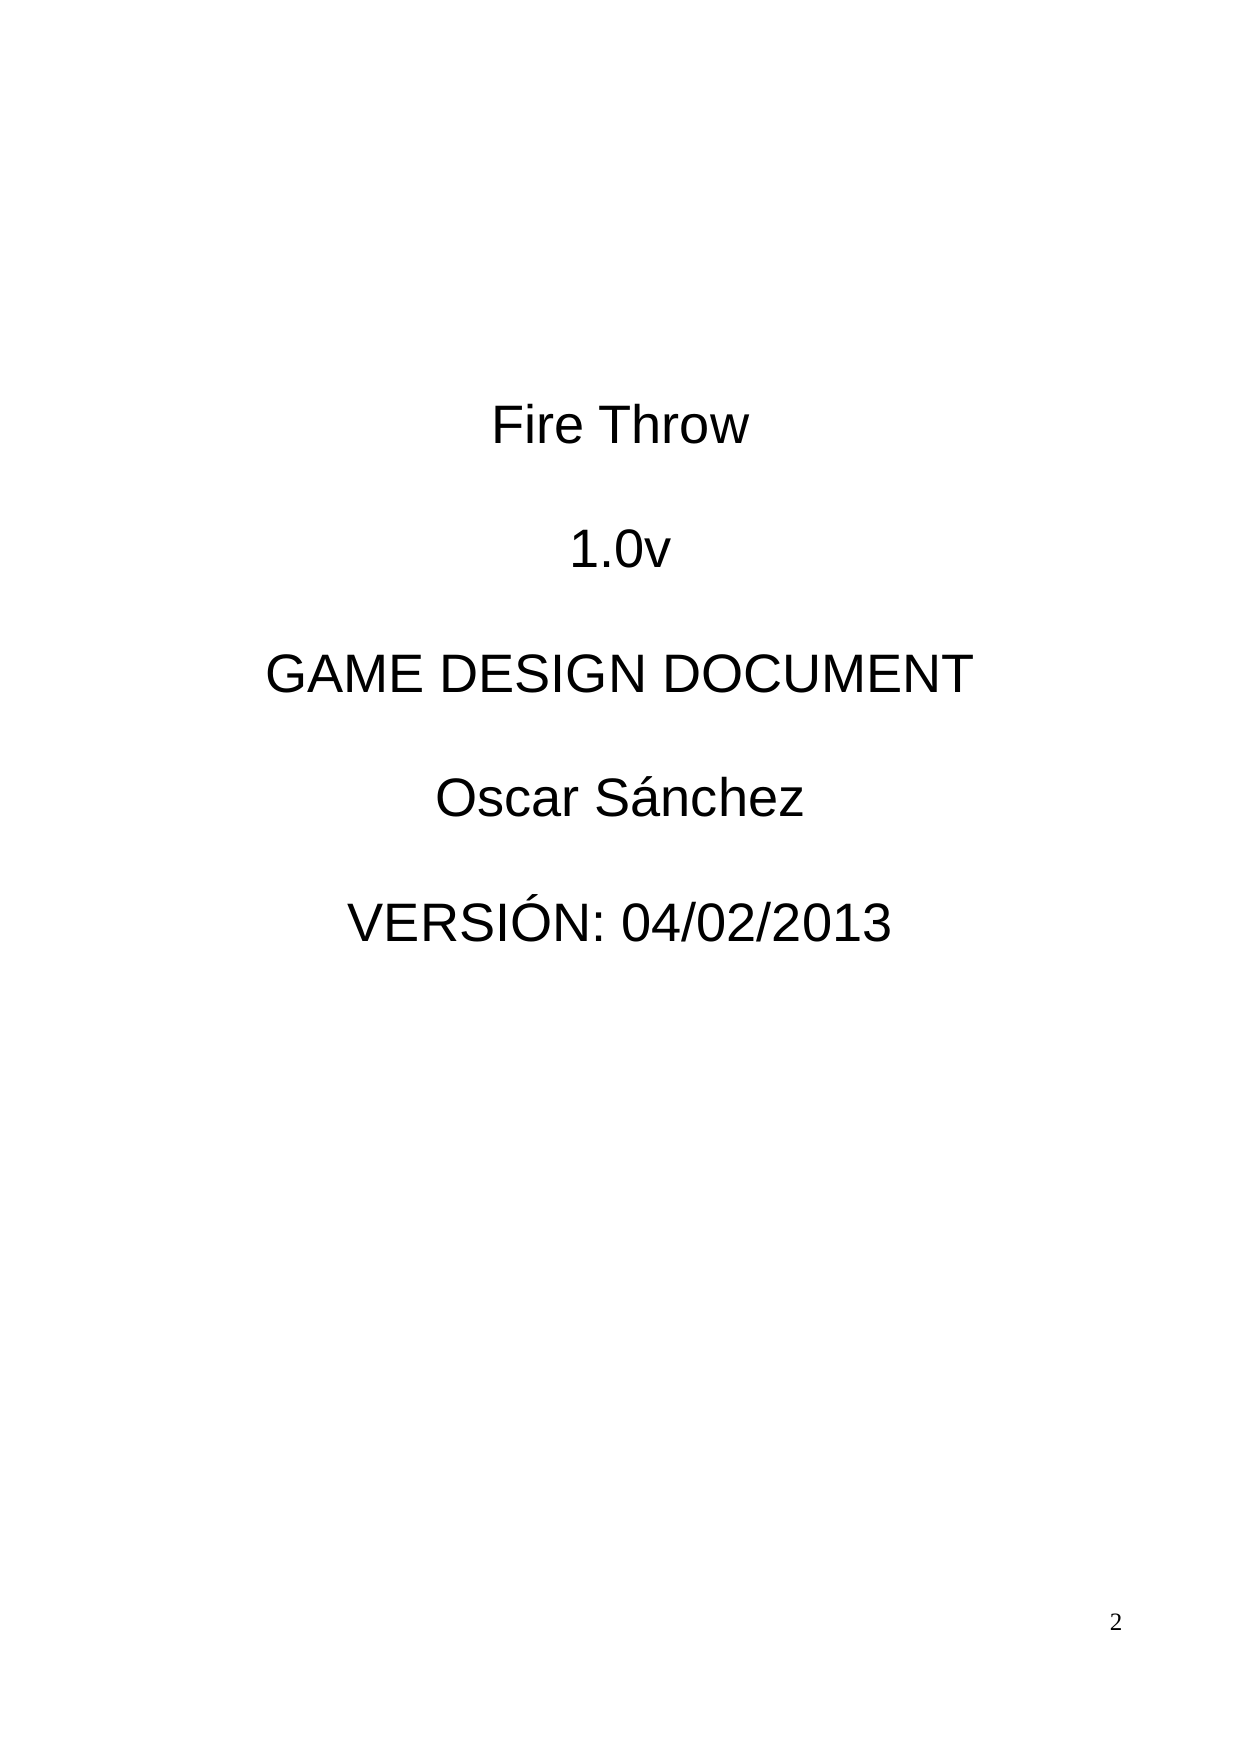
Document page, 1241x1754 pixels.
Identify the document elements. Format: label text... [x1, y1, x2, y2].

text Fire Throw [118, 392, 1122, 454]
text VERSIÓN: 04/02/2013 [118, 891, 1122, 953]
text GAME DESIGN DOCUMENT [118, 641, 1122, 704]
text 1.0v [118, 517, 1122, 579]
text Oscar Sánchez [118, 766, 1122, 828]
